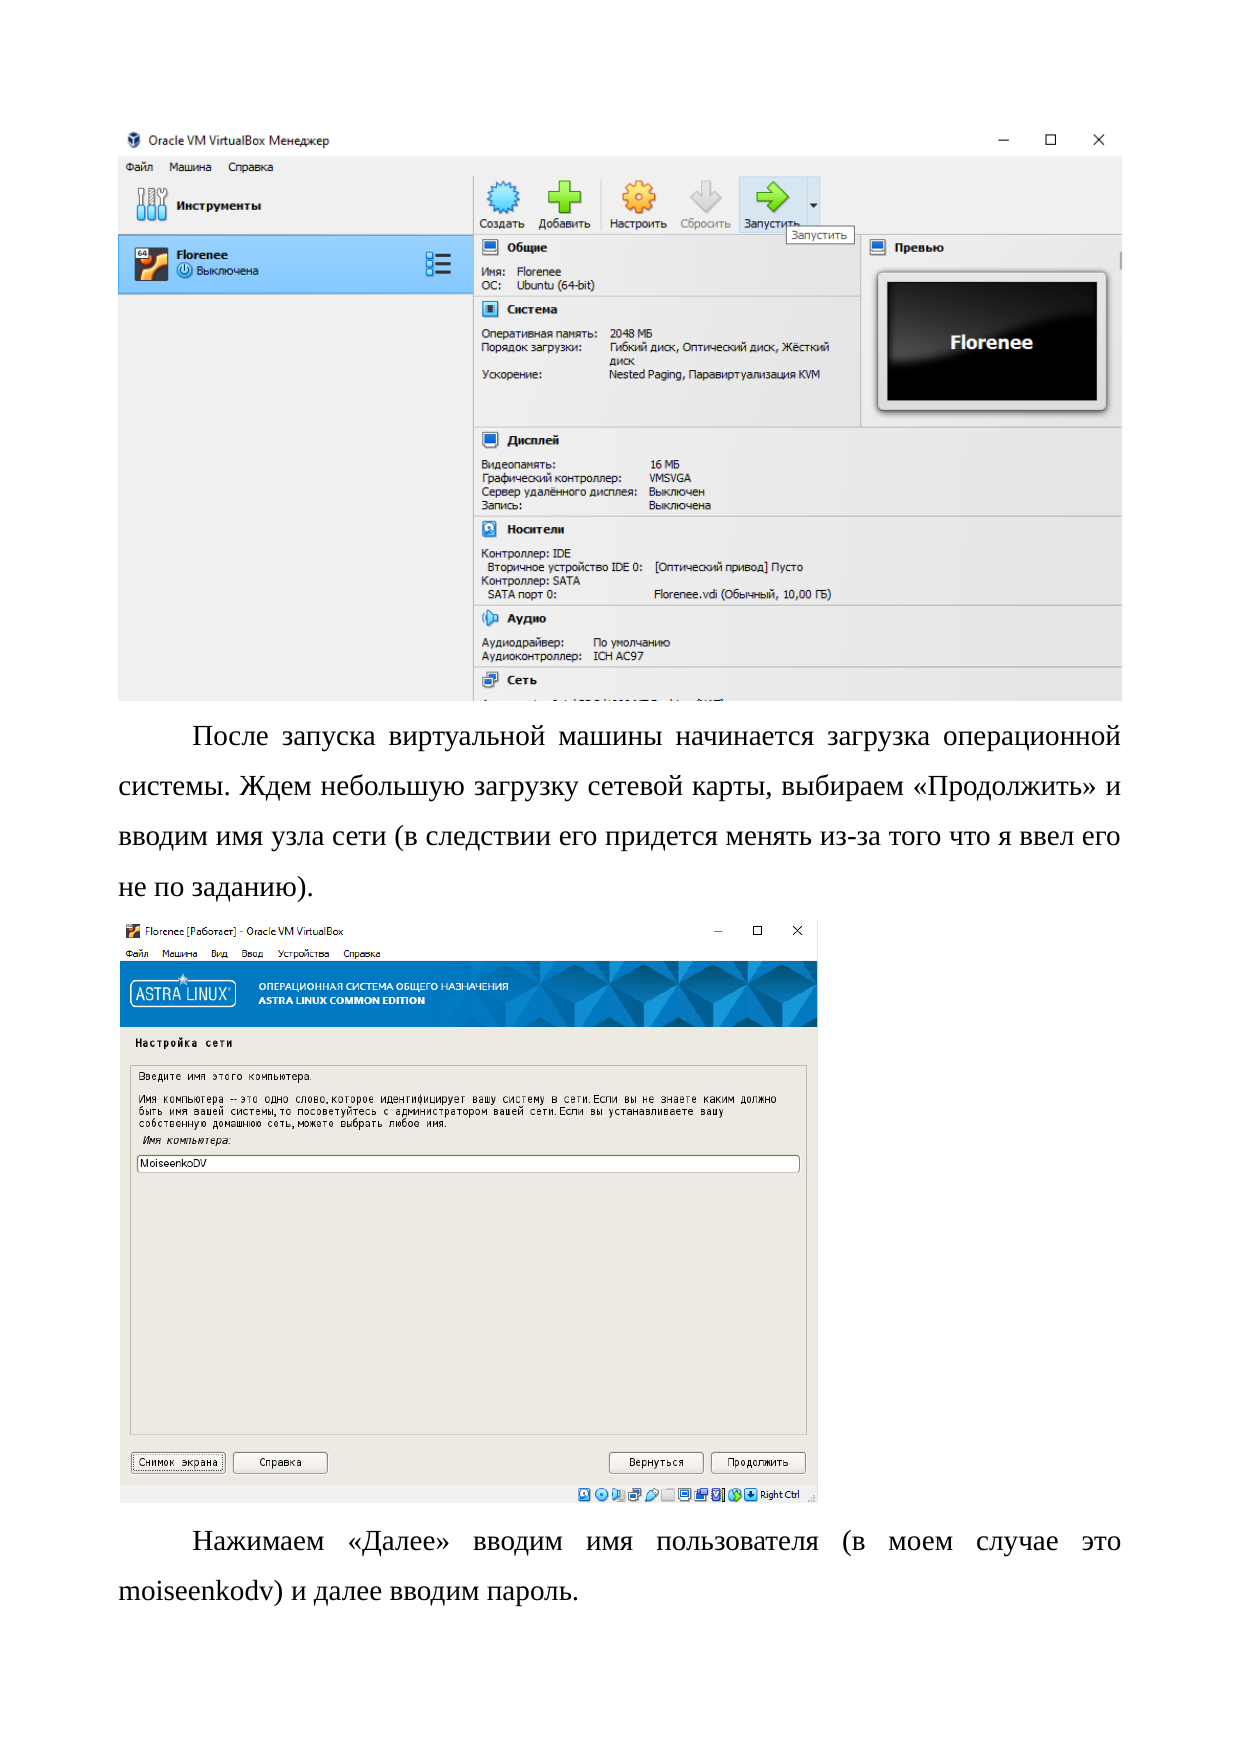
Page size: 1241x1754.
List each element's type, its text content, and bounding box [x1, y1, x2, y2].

text Нажимаем «Далее» вводим имя пользователя (в моем случае это moiseenkodv) и далее вводим пароль. [118, 1523, 1122, 1607]
text После запуска виртуальной машины начинается загрузка операционной системы. Ждем небольшую загрузку сетевой карты, выбираем «Продолжить» и вводим имя узла сети (в следствии его придется менять из-за того что я ввел его не по заданию). [118, 701, 1122, 902]
picture [118, 126, 1123, 701]
text [118, 118, 1122, 126]
picture [120, 919, 818, 1503]
